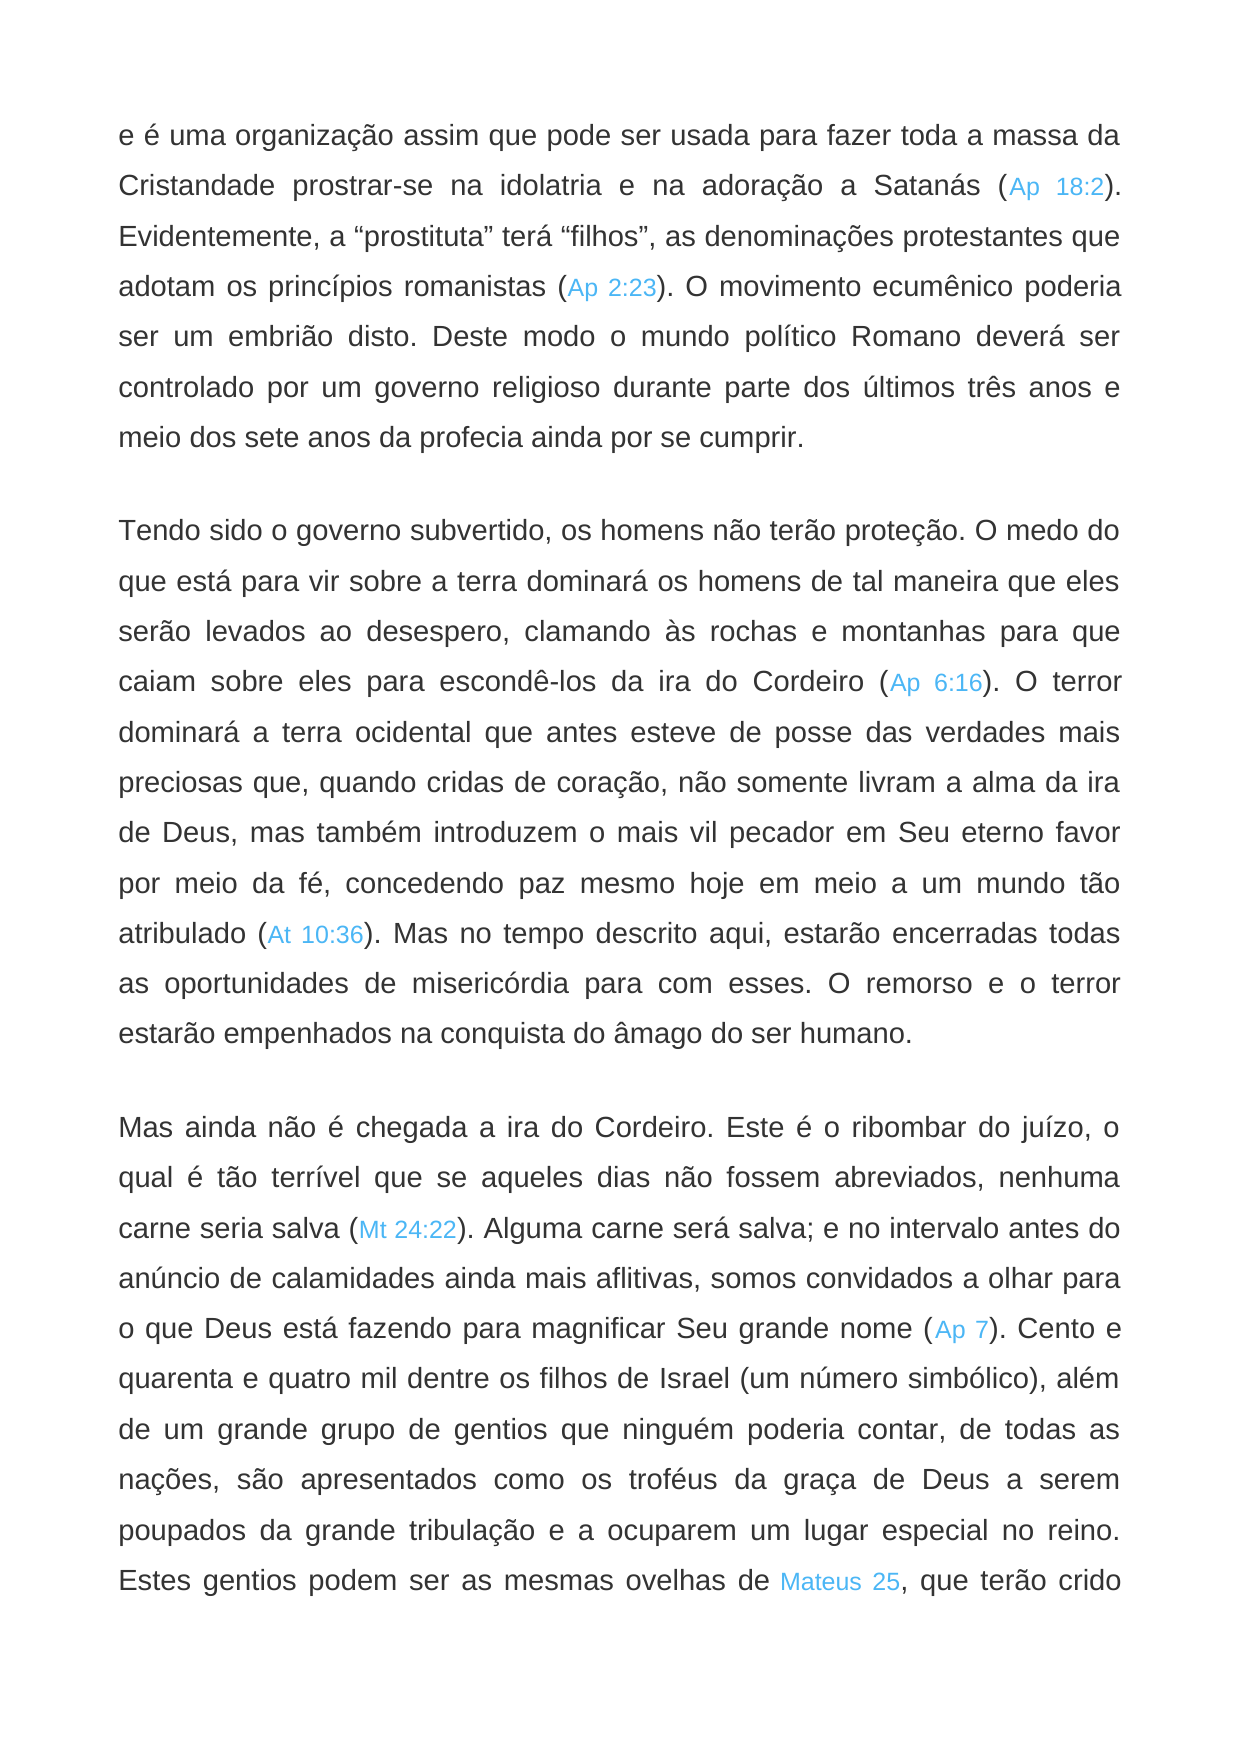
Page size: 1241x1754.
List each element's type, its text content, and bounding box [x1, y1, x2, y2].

text Tendo sido o governo subvertido, os homens não terão proteção. O medo do que está para vir sobre a terra dominará os homens de tal maneira que eles serão levados ao desespero, clamando às rochas e montanhas para que caiam sobre eles para escondê-los da ira do Cordeiro (Ap 6:16). O terror dominará a terra ocidental que antes esteve de posse das verdades mais preciosas que, quando cridas de coração, não somente livram a alma da ira de Deus, mas também introduzem o mais vil pecador em Seu eterno favor por meio da fé, concedendo paz mesmo hoje em meio a um mundo tão atribulado (At 10:36). Mas no tempo descrito aqui, estarão encerradas todas as oportunidades de misericórdia para com esses. O remorso e o terror estarão empenhados na conquista do âmago do ser humano. [118, 513, 1122, 1050]
text e é uma organização assim que pode ser usada para fazer toda a massa da Cristandade prostrar-se na idolatria e na adoração a Satanás (Ap 18:2). Evidentemente, a “prostituta” terá “filhos”, as denominações protestantes que adotam os princípios romanistas (Ap 2:23). O movimento ecumênico poderia ser um embrião disto. Deste modo o mundo político Romano deverá ser controlado por um governo religioso durante parte dos últimos três anos e meio dos sete anos da profecia ainda por se cumprir. [118, 118, 1122, 453]
text Mas ainda não é chegada a ira do Cordeiro. Este é o ribombar do juízo, o qual é tão terrível que se aqueles dias não fossem abreviados, nenhuma carne seria salva (Mt 24:22). Alguma carne será salva; e no intervalo antes do anúncio de calamidades ainda mais aflitivas, somos convidados a olhar para o que Deus está fazendo para magnificar Seu grande nome (Ap 7). Cento e quarenta e quatro mil dentre os filhos de Israel (um número simbólico), além de um grande grupo de gentios que ninguém poderia contar, de todas as nações, são apresentados como os troféus da graça de Deus a serem poupados da grande tribulação e a ocuparem um lugar especial no reino. Estes gentios podem ser as mesmas ovelhas de Mateus 25, que terão crido [118, 1110, 1122, 1596]
